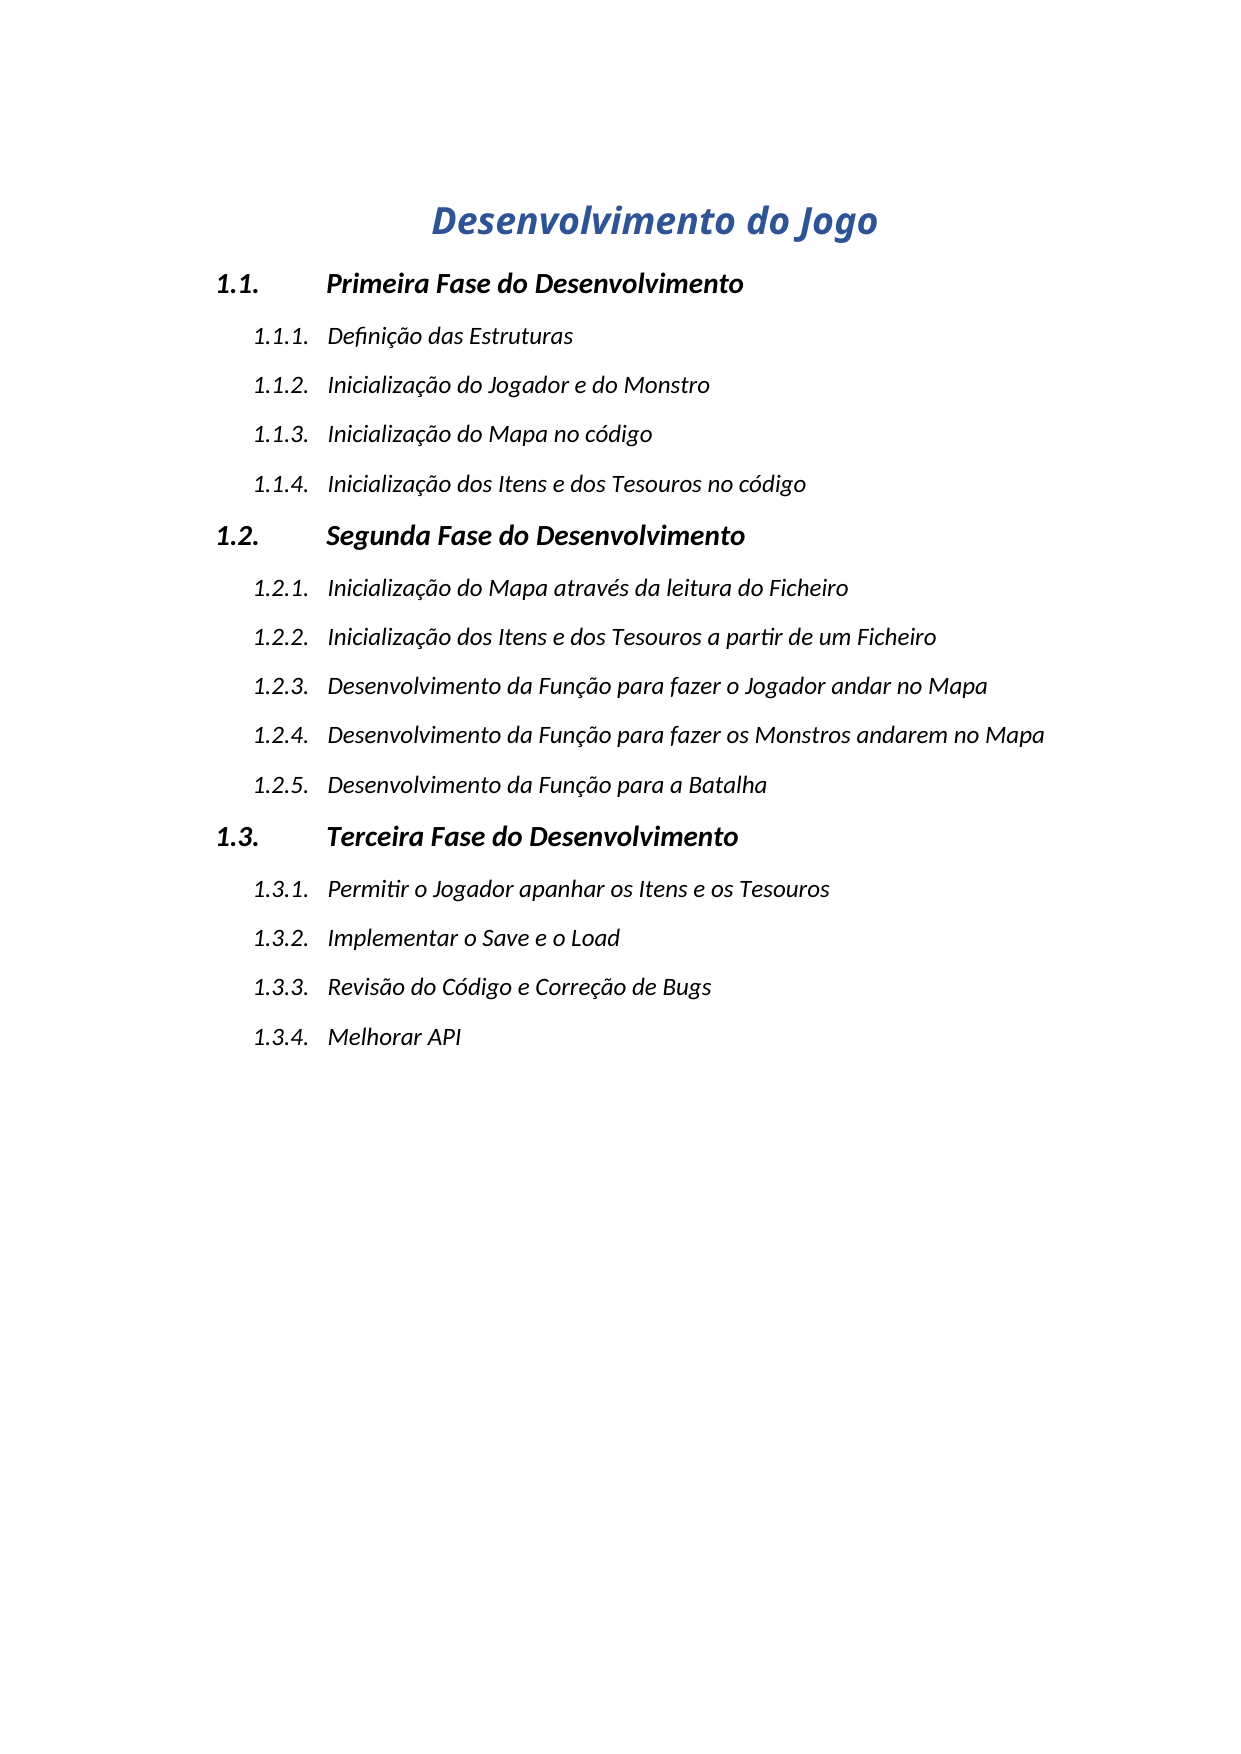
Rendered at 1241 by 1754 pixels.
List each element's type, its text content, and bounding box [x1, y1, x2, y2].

list Primeira Fase do Desenvolvimento [215, 265, 1063, 301]
list Desenvolvimento da Função para fazer os Monstros andarem no Mapa [252, 720, 1063, 750]
list Inicialização dos Itens e dos Tesouros no código [252, 468, 1063, 498]
subtitle Desenvolvimento do Jogo [215, 194, 1063, 245]
list Inicialização do Mapa no código [252, 419, 1063, 449]
list Implementar o Save e o Load [252, 922, 1063, 953]
list Inicialização do Jogador e do Monstro [252, 369, 1063, 400]
list Desenvolvimento da Função para a Batalha [252, 769, 1063, 799]
list Definição das Estruturas [252, 320, 1063, 351]
list Segunda Fase do Desenvolvimento [215, 517, 1063, 553]
list Permitir o Jogador apanhar os Itens e os Tesouros [252, 873, 1063, 903]
list Melhorar API [252, 1021, 1063, 1051]
list Desenvolvimento da Função para fazer o Jogador andar no Mapa [252, 670, 1063, 701]
list Revisão do Código e Correção de Bugs [252, 971, 1063, 1002]
list Inicialização do Mapa através da leitura do Ficheiro [252, 572, 1063, 602]
list Inicialização dos Itens e dos Tesouros a partir de um Ficheiro [252, 621, 1063, 652]
list Terceira Fase do Desenvolvimento [215, 818, 1063, 854]
